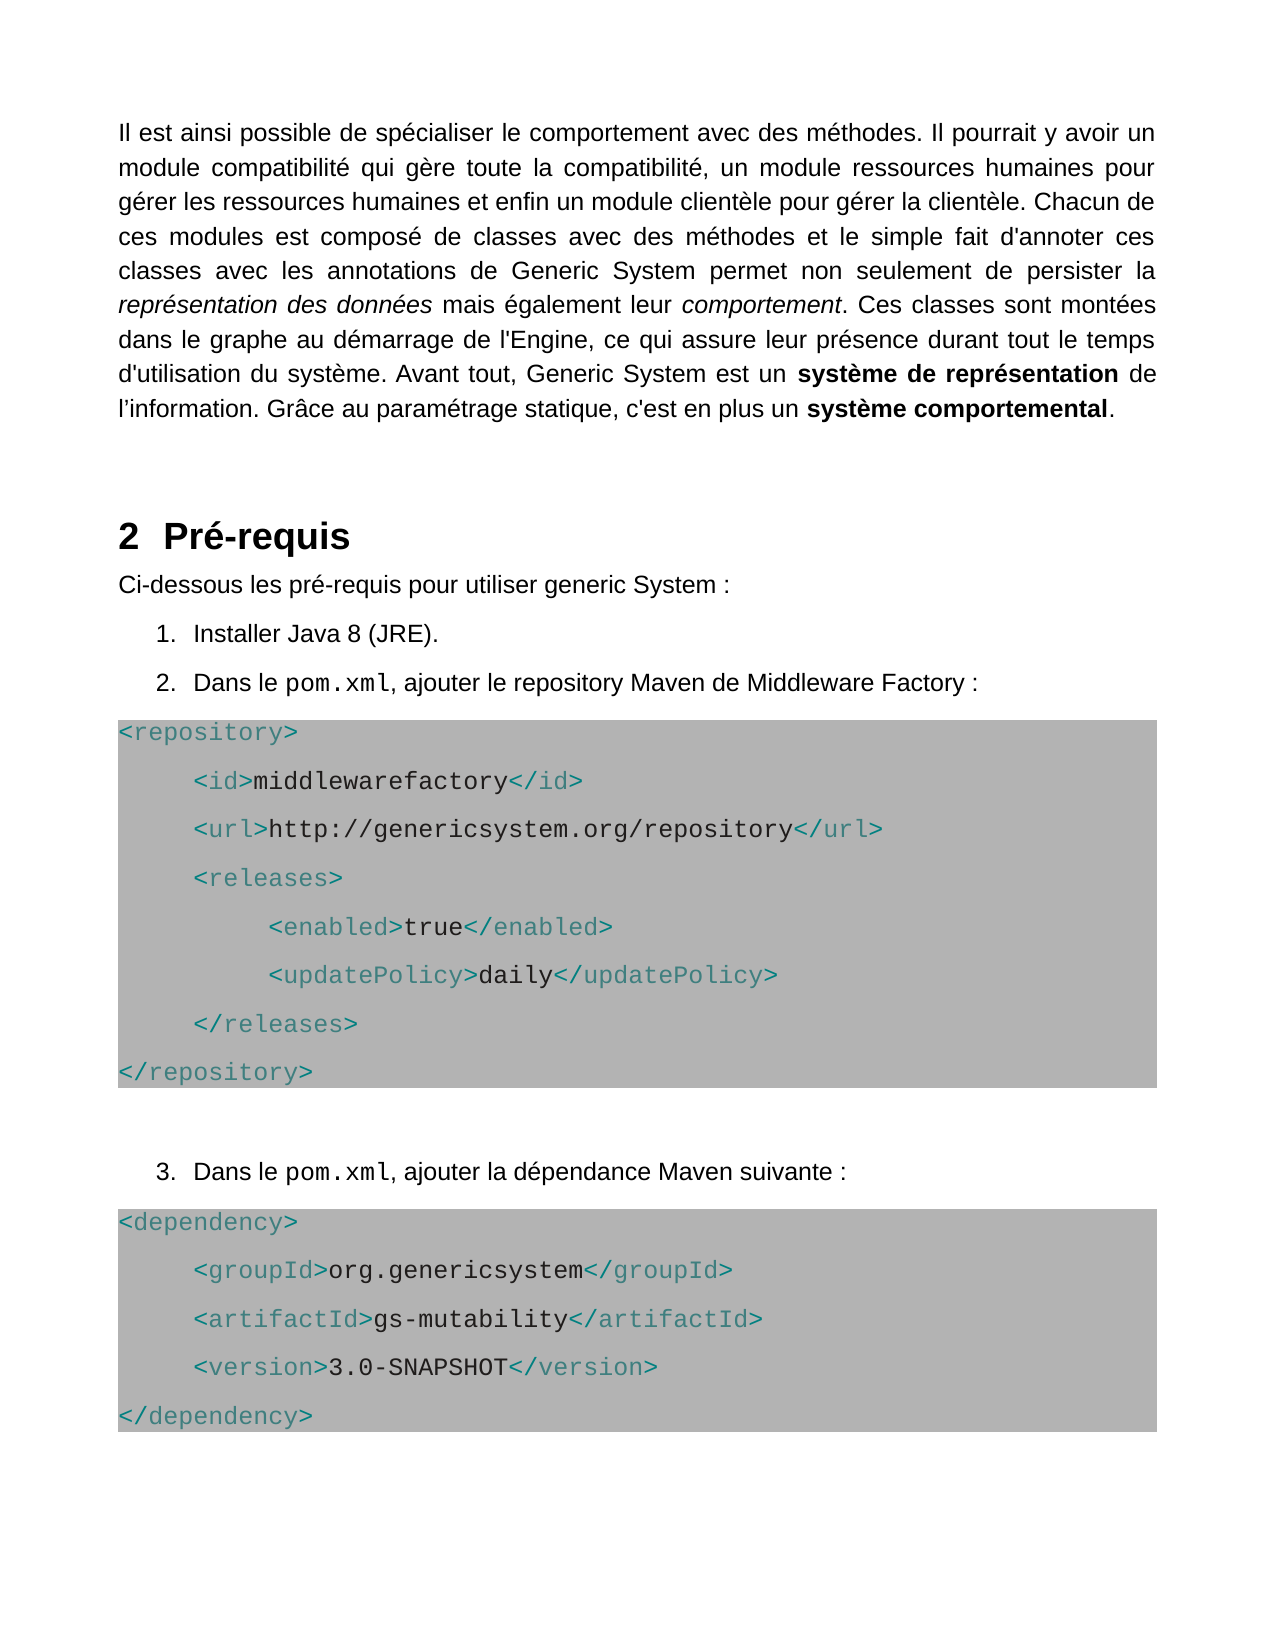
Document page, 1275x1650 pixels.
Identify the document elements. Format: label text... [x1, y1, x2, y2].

text <dependency> [118, 1209, 1157, 1237]
text </releases> [118, 1011, 1157, 1039]
text <repository> [118, 720, 1157, 748]
subtitle Pré-requis [118, 514, 1157, 558]
text <enabled>true</enabled> [118, 914, 1157, 942]
text Ci-dessous les pré-requis pour utiliser generic System : [118, 570, 1157, 599]
text </dependency> [118, 1403, 1157, 1432]
list Dans le pom.xml, ajouter le repository Maven de Middleware Factory : [156, 668, 1157, 699]
text </repository> [118, 1060, 1157, 1088]
text <id>middlewarefactory</id> [118, 768, 1157, 797]
text <artifactId>gs-mutability</artifactId> [118, 1306, 1157, 1334]
list Installer Java 8 (JRE). [156, 619, 1157, 648]
text <groupId>org.genericsystem</groupId> [118, 1258, 1157, 1286]
text Il est ainsi possible de spécialiser le comportement avec des méthodes. Il pourrait y avoir un module compatibilité qui gère toute la compatibilité, un module ressources humaines pour gérer les ressources humaines et enfin un module clientèle pour gérer la clientèle. Chacun de ces modules est composé de classes avec des méthodes et le simple fait d'annoter ces classes avec les annotations de Generic System permet non seulement de persister la représentation des données mais également leur comportement. Ces classes sont montées dans le graphe au démarrage de l'Engine, ce qui assure leur présence durant tout le temps d'utilisation du système. Avant tout, Generic System est un système de représentation de l’information. Grâce au paramétrage statique, c'est en plus un système comportemental. [118, 118, 1157, 423]
list Dans le pom.xml, ajouter la dépendance Maven suivante : [156, 1157, 1157, 1188]
text <url>http://genericsystem.org/repository</url> [118, 817, 1157, 845]
text <version>3.0-SNAPSHOT</version> [118, 1355, 1157, 1383]
text <releases> [118, 866, 1157, 894]
text <updatePolicy>daily</updatePolicy> [118, 963, 1157, 991]
